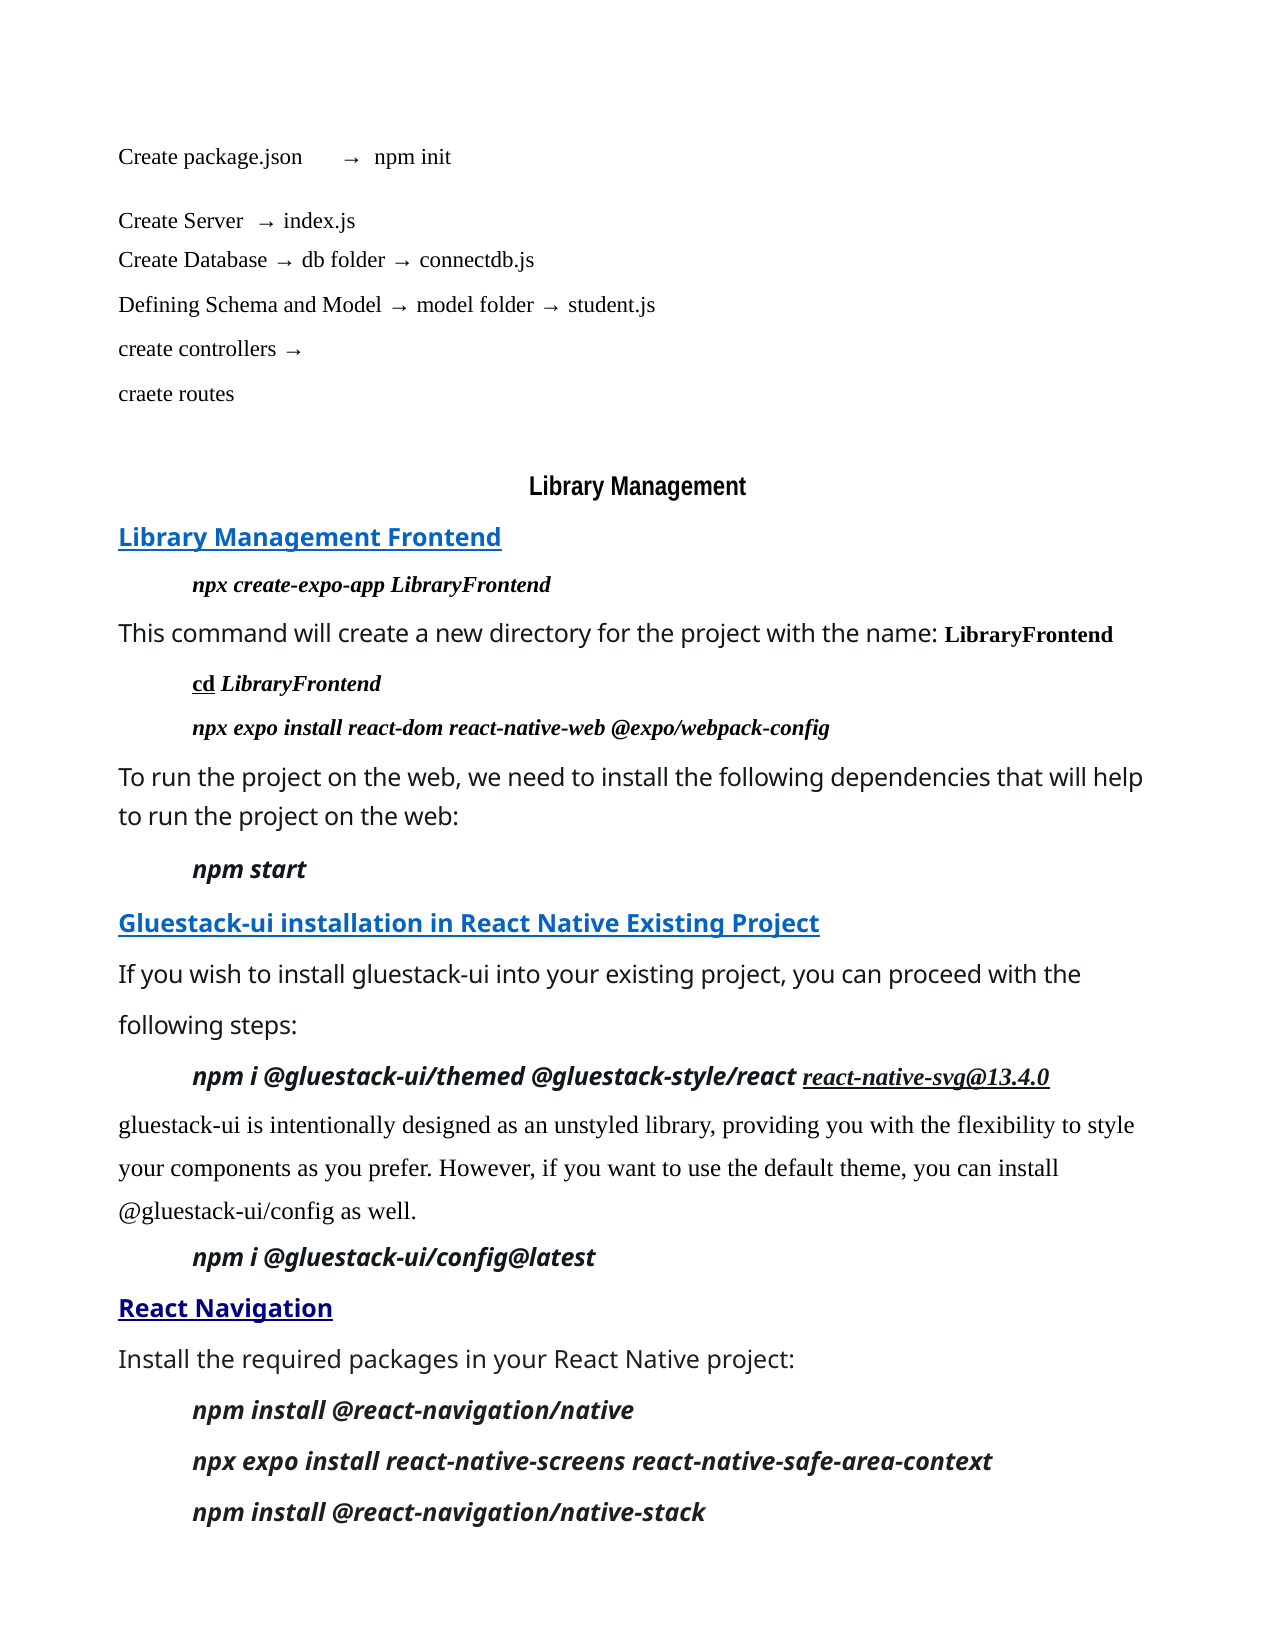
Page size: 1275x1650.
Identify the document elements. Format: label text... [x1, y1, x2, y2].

text Create Database → db folder → connectdb.js [118, 246, 1157, 272]
text npm i @gluestack-ui/themed @gluestack-style/react react-native-svg@13.4.0 [118, 1059, 1157, 1093]
text React Navigation [118, 1290, 1157, 1324]
text Library Management Frontend [118, 520, 1157, 554]
text npm install @react-navigation/native-stack [118, 1494, 1157, 1529]
text Install the required packages in your React Native project: [118, 1341, 1157, 1376]
text npm start [118, 852, 1157, 886]
text To run the project on the web, we need to install the following dependencies that will help to run the project on the web: [118, 759, 1157, 832]
text npx create-expo-app LibraryFrontend [192, 571, 1157, 597]
text npx expo install react-native-screens react-native-safe-area-context [118, 1443, 1157, 1478]
text Library Management [118, 470, 1157, 501]
text craete routes [118, 380, 1157, 407]
text npm install @react-navigation/native [118, 1392, 1157, 1427]
text Defining Schema and Model → model folder → student.js [118, 291, 1157, 317]
text If you wish to install gluestack-ui into your existing project, you can proceed with the following steps: [118, 957, 1157, 1042]
text cd LibraryFrontend [192, 669, 1157, 696]
text gluestack-ui is intentionally designed as an unstyled library, providing you with the flexibility to style your components as you prefer. However, if you want to use the default theme, you can install @gluestack-ui/config as well. [118, 1110, 1157, 1225]
text Gluestack-ui installation in React Native Existing Project [118, 906, 1157, 940]
text create controllers → [118, 335, 1157, 362]
text npx expo install react-dom react-native-web @expo/webpack-config [192, 714, 1157, 741]
text npm i @gluestack-ui/config@latest [118, 1239, 1157, 1273]
text This command will create a new directory for the project with the name: LibraryFrontend [118, 616, 1157, 650]
subtitle Create Server → index.js [118, 207, 1157, 233]
subtitle Create package.json → npm init [118, 143, 1157, 169]
